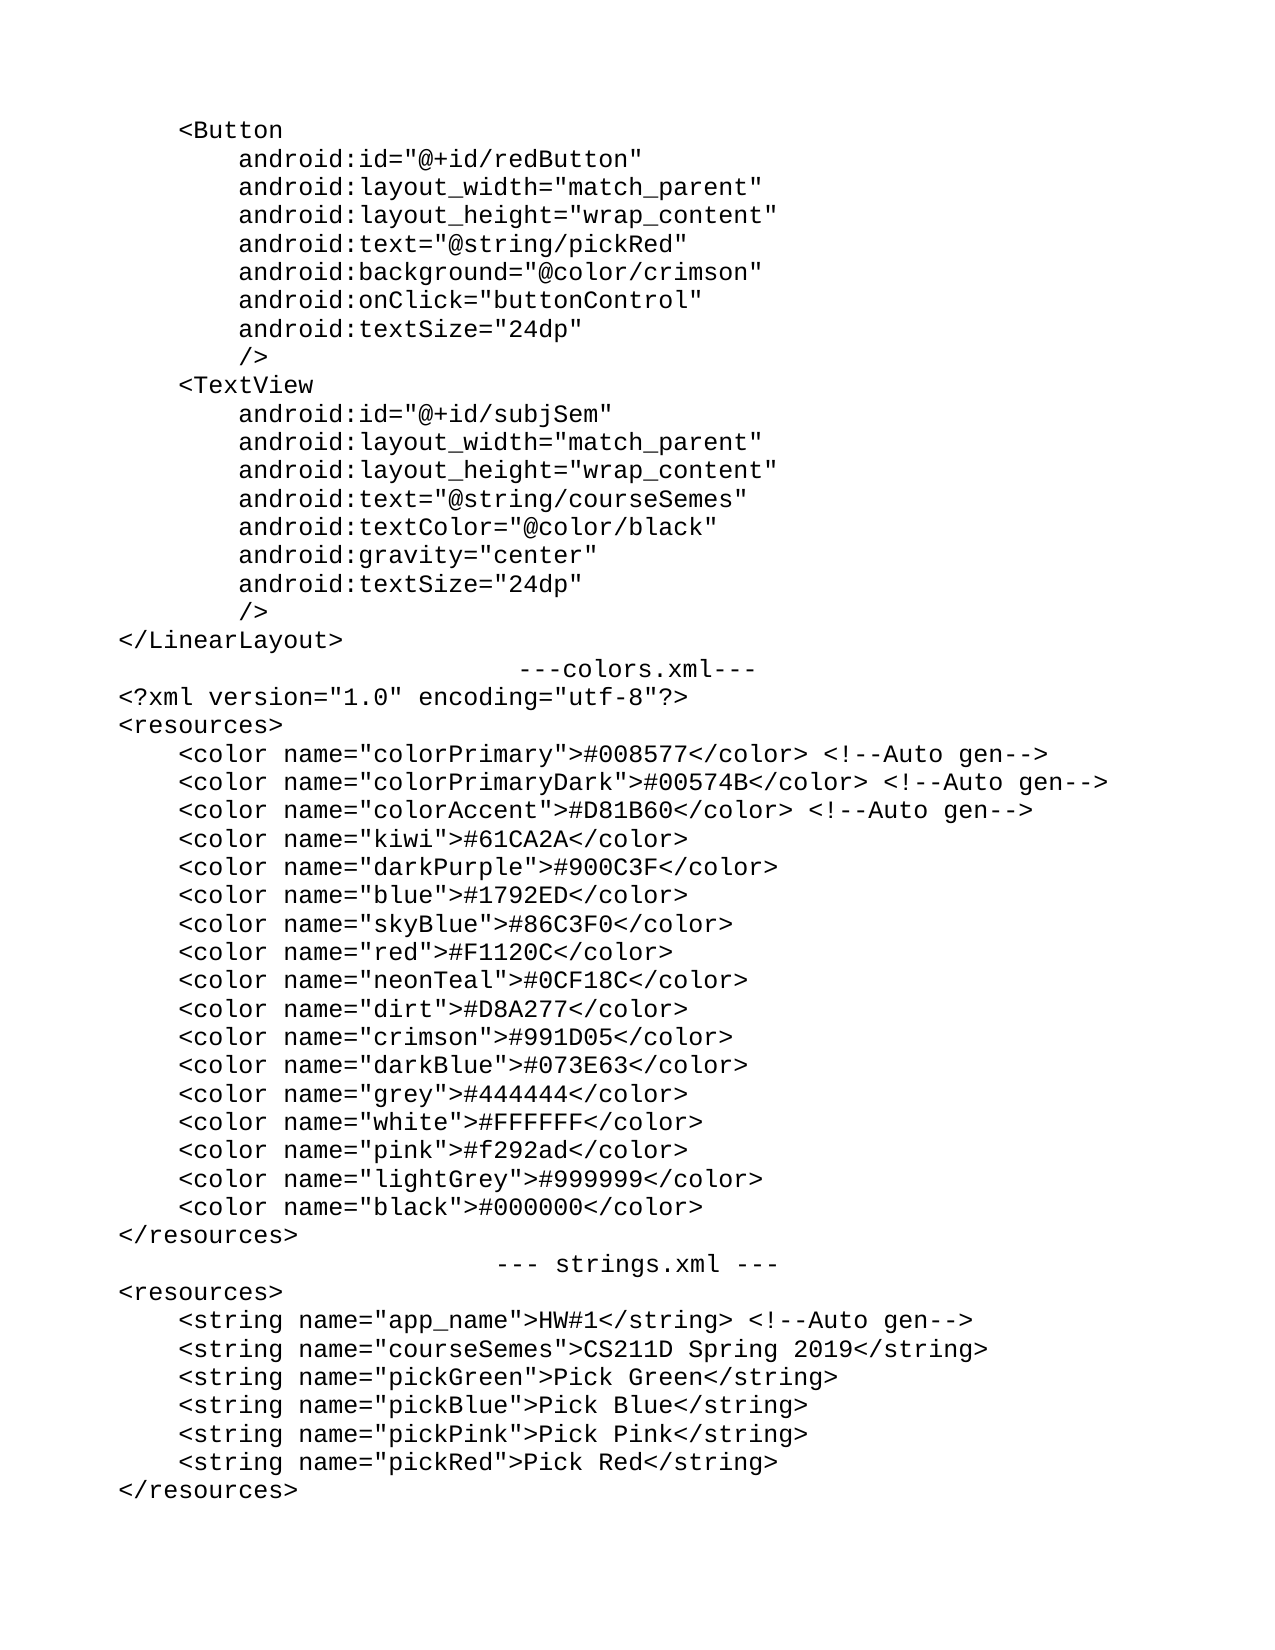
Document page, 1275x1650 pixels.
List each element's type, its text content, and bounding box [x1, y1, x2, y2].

text <color name="darkBlue">#073E63</color> [118, 1053, 1157, 1081]
text android:textSize="24dp" [118, 571, 1157, 600]
text android:onClick="buttonControl" [118, 288, 1157, 316]
text /> [118, 345, 1157, 373]
text <string name="pickPink">Pick Pink</string> [118, 1421, 1157, 1450]
text <color name="crimson">#991D05</color> [118, 1025, 1157, 1053]
text <color name="grey">#444444</color> [118, 1081, 1157, 1110]
text android:text="@string/courseSemes" [118, 486, 1157, 515]
text </resources> [118, 1478, 1157, 1506]
text ---colors.xml--- [118, 656, 1157, 685]
text <color name="blue">#1792ED</color> [118, 883, 1157, 911]
text android:textColor="@color/black" [118, 515, 1157, 543]
text <color name="white">#FFFFFF</color> [118, 1110, 1157, 1138]
text android:text="@string/pickRed" [118, 231, 1157, 260]
text android:layout_height="wrap_content" [118, 458, 1157, 486]
text android:textSize="24dp" [118, 316, 1157, 345]
text <string name="pickGreen">Pick Green</string> [118, 1365, 1157, 1393]
text --- strings.xml --- [118, 1251, 1157, 1280]
text <TextView [118, 373, 1157, 401]
text <color name="skyBlue">#86C3F0</color> [118, 911, 1157, 940]
text /> [118, 600, 1157, 628]
text <color name="kiwi">#61CA2A</color> [118, 826, 1157, 855]
text <string name="pickBlue">Pick Blue</string> [118, 1393, 1157, 1421]
text android:layout_height="wrap_content" [118, 203, 1157, 231]
text android:layout_width="match_parent" [118, 175, 1157, 203]
text <?xml version="1.0" encoding="utf-8"?> [118, 685, 1157, 713]
text <color name="colorPrimaryDark">#00574B</color> <!--Auto gen--> [118, 770, 1157, 798]
text <color name="colorAccent">#D81B60</color> <!--Auto gen--> [118, 798, 1157, 826]
text <string name="courseSemes">CS211D Spring 2019</string> [118, 1336, 1157, 1365]
text android:gravity="center" [118, 543, 1157, 571]
text <Button [118, 118, 1157, 146]
text <color name="red">#F1120C</color> [118, 940, 1157, 968]
text <resources> [118, 1280, 1157, 1308]
text android:background="@color/crimson" [118, 260, 1157, 288]
text <color name="dirt">#D8A277</color> [118, 996, 1157, 1025]
text <color name="neonTeal">#0CF18C</color> [118, 968, 1157, 996]
text <color name="black">#000000</color> [118, 1195, 1157, 1223]
text </LinearLayout> [118, 628, 1157, 656]
text android:layout_width="match_parent" [118, 430, 1157, 458]
text <color name="colorPrimary">#008577</color> <!--Auto gen--> [118, 741, 1157, 770]
text <string name="pickRed">Pick Red</string> [118, 1450, 1157, 1478]
text </resources> [118, 1223, 1157, 1251]
text <resources> [118, 713, 1157, 741]
text <color name="pink">#f292ad</color> [118, 1138, 1157, 1166]
text <color name="lightGrey">#999999</color> [118, 1166, 1157, 1195]
text <string name="app_name">HW#1</string> <!--Auto gen--> [118, 1308, 1157, 1336]
text <color name="darkPurple">#900C3F</color> [118, 855, 1157, 883]
text android:id="@+id/redButton" [118, 146, 1157, 175]
text android:id="@+id/subjSem" [118, 401, 1157, 430]
